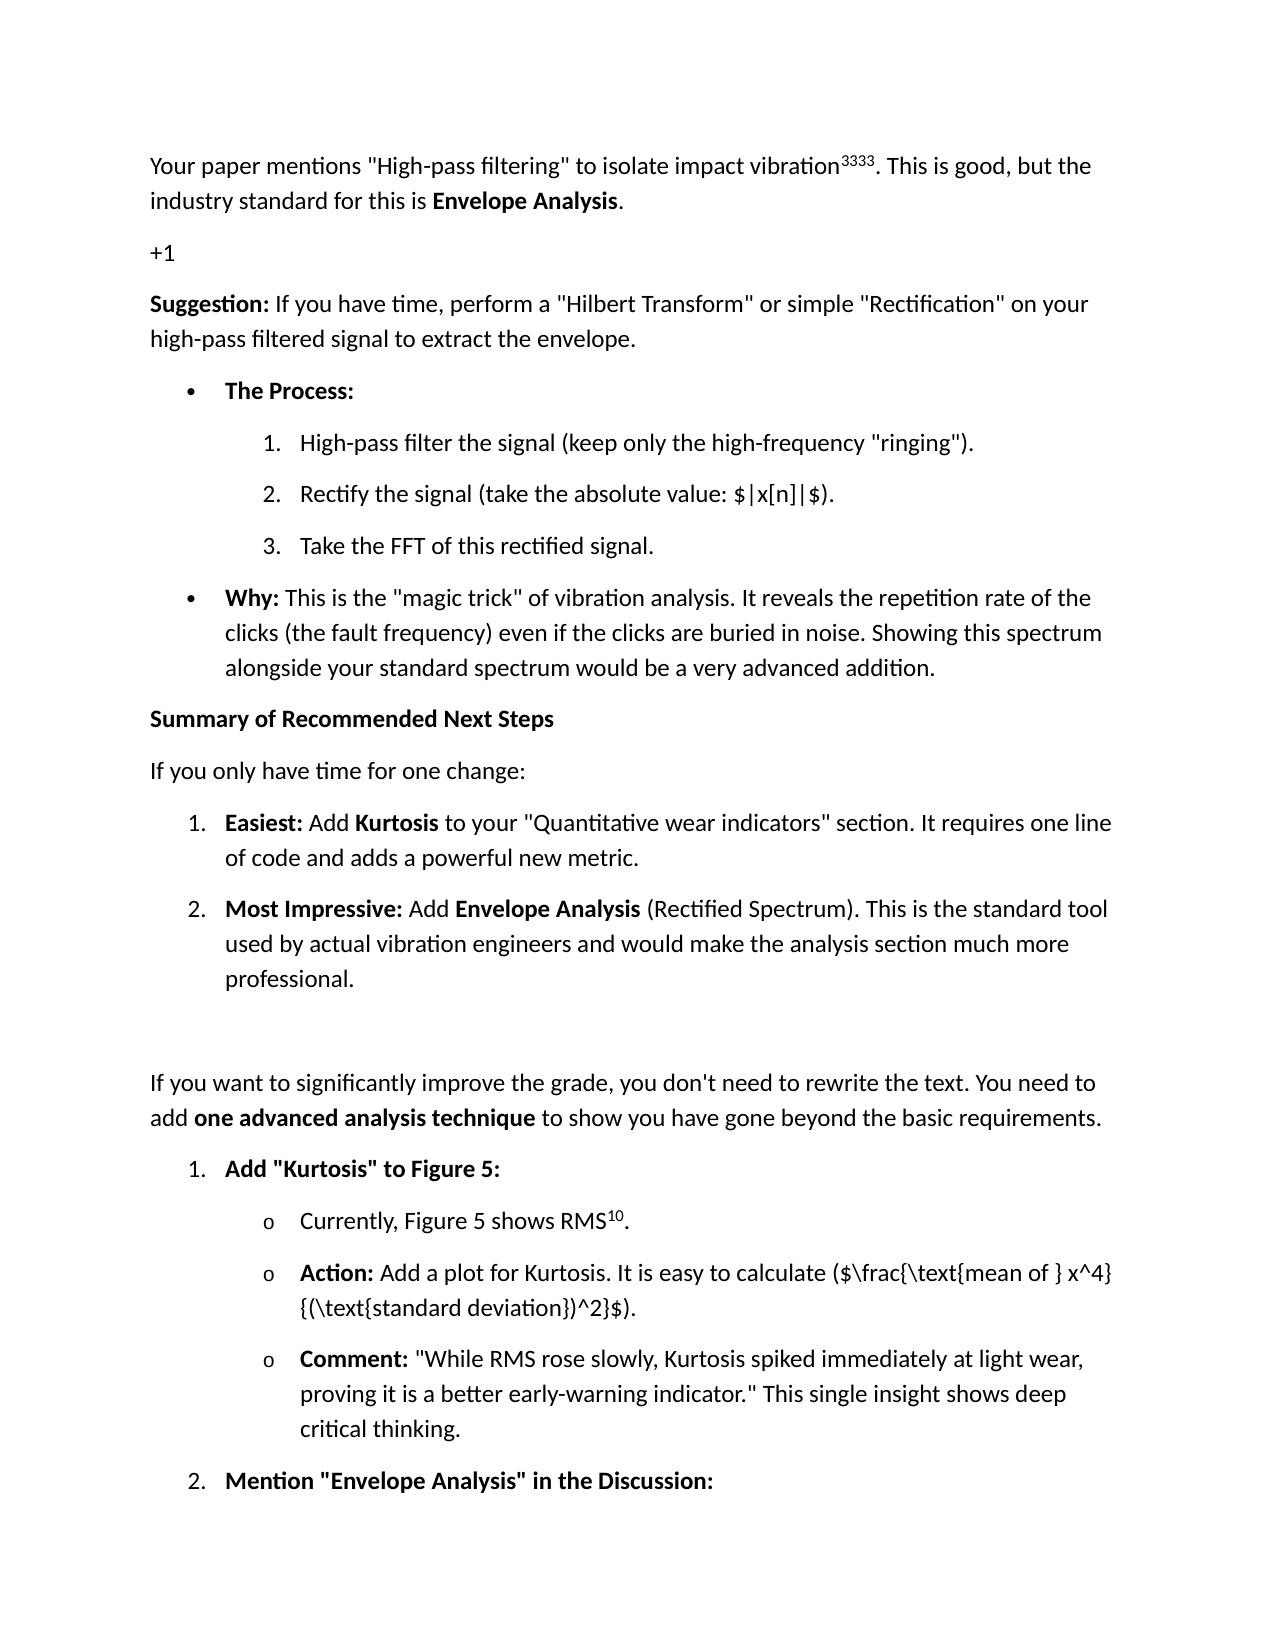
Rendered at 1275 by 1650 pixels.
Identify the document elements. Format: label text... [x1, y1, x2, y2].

list Easiest: Add Kurtosis to your "Quantitative wear indicators" section. It requires one line of code and adds a powerful new metric. [187, 807, 1125, 872]
text Suggestion: If you have time, perform a "Hilbert Transform" or simple "Rectification" on your high-pass filtered signal to extract the envelope. [150, 288, 1125, 354]
list Most Impressive: Add Envelope Analysis (Rectified Spectrum). This is the standard tool used by actual vibration engineers and would make the analysis section much more professional. [187, 893, 1125, 994]
list Add "Kurtosis" to Figure 5: [187, 1153, 1125, 1184]
text +1 [150, 237, 1125, 267]
list Action: Add a plot for Kurtosis. It is easy to calculate ($\frac{\text{mean of } x^4}{(\text{standard deviation})^2}$). [262, 1257, 1125, 1322]
list High-pass filter the signal (keep only the high-frequency "ringing"). [262, 427, 1125, 457]
text If you only have time for one change: [150, 755, 1125, 786]
list Comment: "While RMS rose slowly, Kurtosis spiked immediately at light wear, proving it is a better early-warning indicator." This single insight shows deep critical thinking. [262, 1343, 1125, 1444]
text Summary of Recommended Next Steps [150, 703, 1125, 734]
text Your paper mentions "High-pass filtering" to isolate impact vibration3333. This is good, but the industry standard for this is Envelope Analysis. [150, 150, 1125, 216]
list The Process: [187, 375, 1125, 406]
list Take the FFT of this rectified signal. [262, 530, 1125, 561]
list Currently, Figure 5 shows RMS10. [262, 1205, 1125, 1236]
list Rectify the signal (take the absolute value: $|x[n]|$). [262, 478, 1125, 509]
text If you want to significantly improve the grade, you don't need to rewrite the text. You need to add one advanced analysis technique to show you have gone beyond the basic requirements. [150, 1067, 1125, 1132]
list Mention "Envelope Analysis" in the Discussion: [187, 1465, 1125, 1496]
list Why: This is the "magic trick" of vibration analysis. It reveals the repetition rate of the clicks (the fault frequency) even if the clicks are buried in noise. Showing this spectrum alongside your standard spectrum would be a very advanced addition. [187, 582, 1125, 682]
